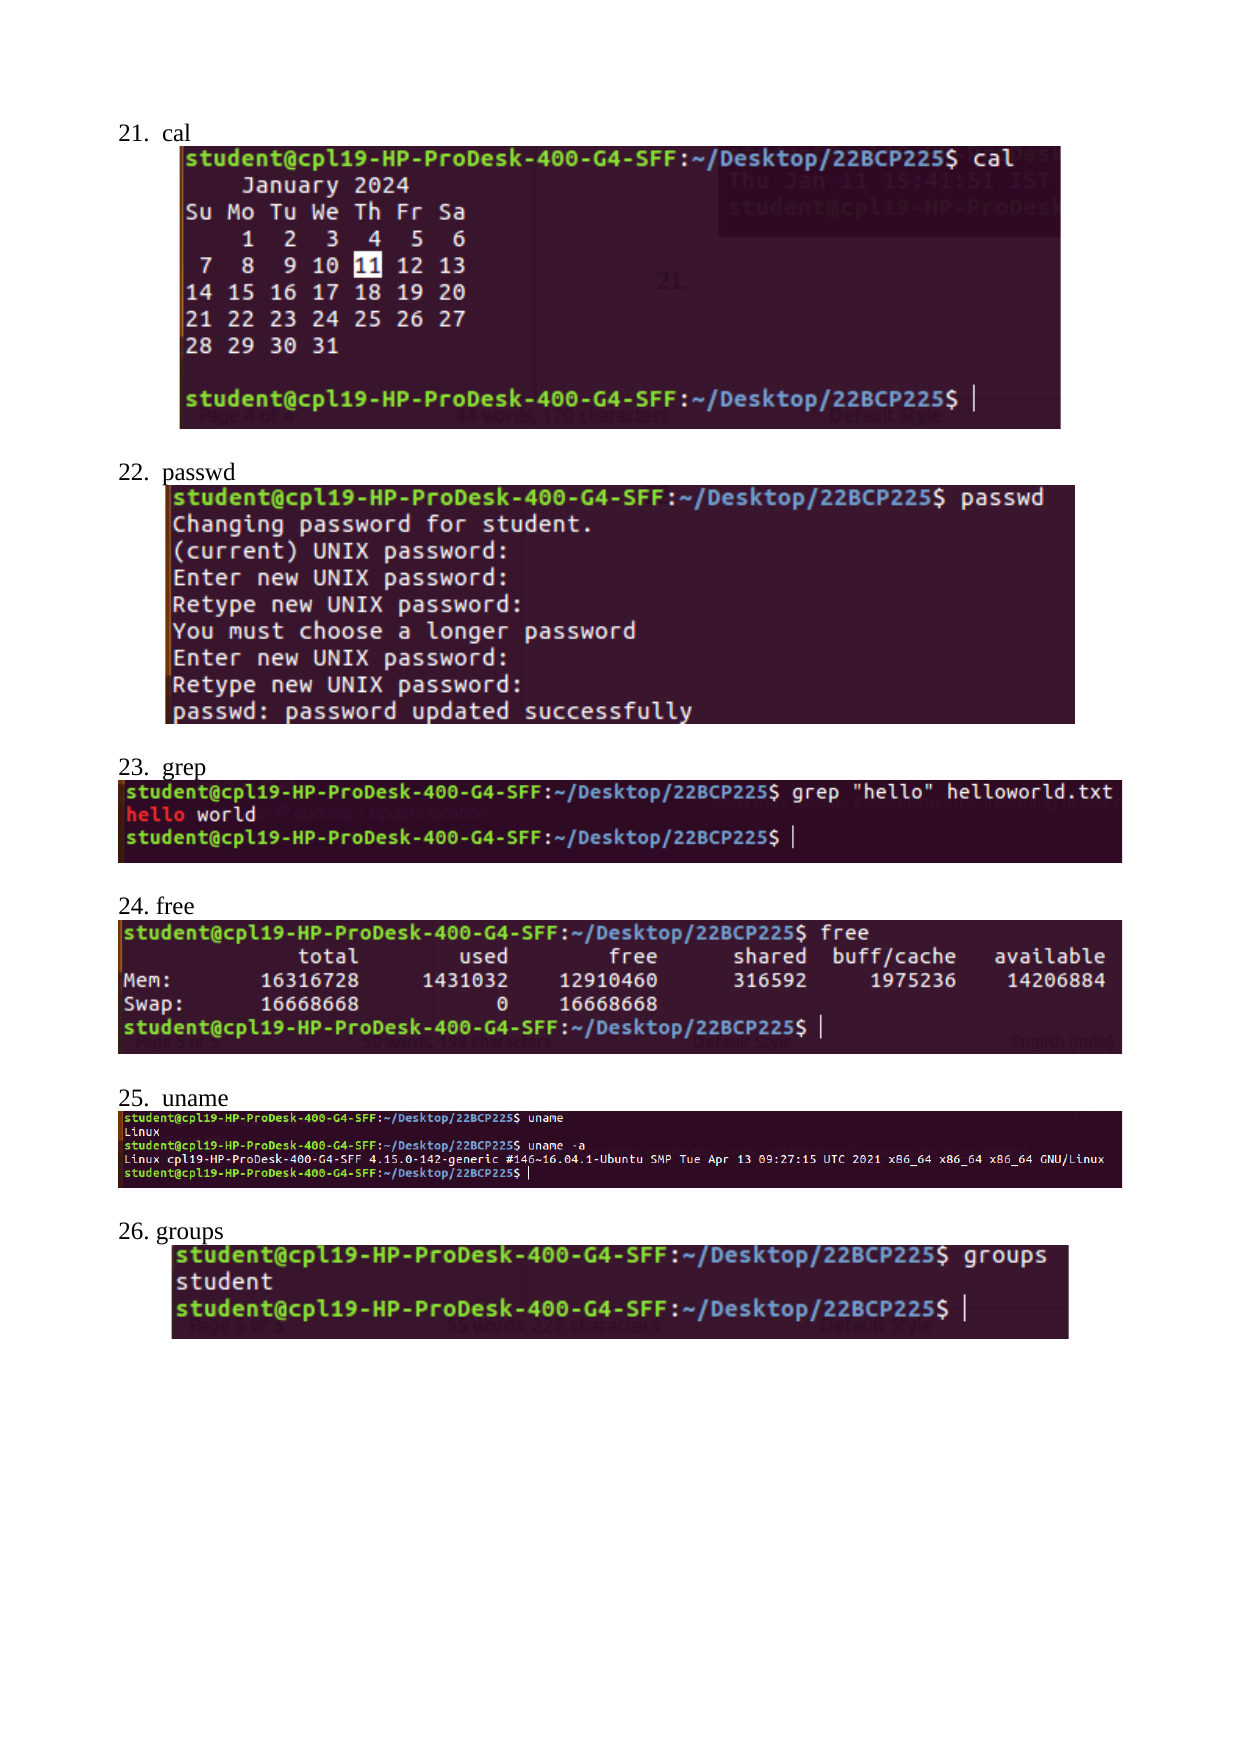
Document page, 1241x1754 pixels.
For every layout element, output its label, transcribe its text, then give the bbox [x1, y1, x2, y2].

picture [179, 146, 1061, 429]
text 23. grep [118, 752, 1122, 780]
picture [165, 485, 1075, 724]
text 21. cal [118, 118, 1122, 147]
picture [118, 920, 1123, 1054]
picture [118, 1111, 1123, 1188]
picture [171, 1245, 1069, 1339]
text 26. groups [118, 1216, 1122, 1245]
text 22. passwd [118, 457, 1122, 486]
text 24. free [118, 891, 1122, 920]
picture [118, 780, 1123, 863]
text 25. uname [118, 1083, 1122, 1111]
